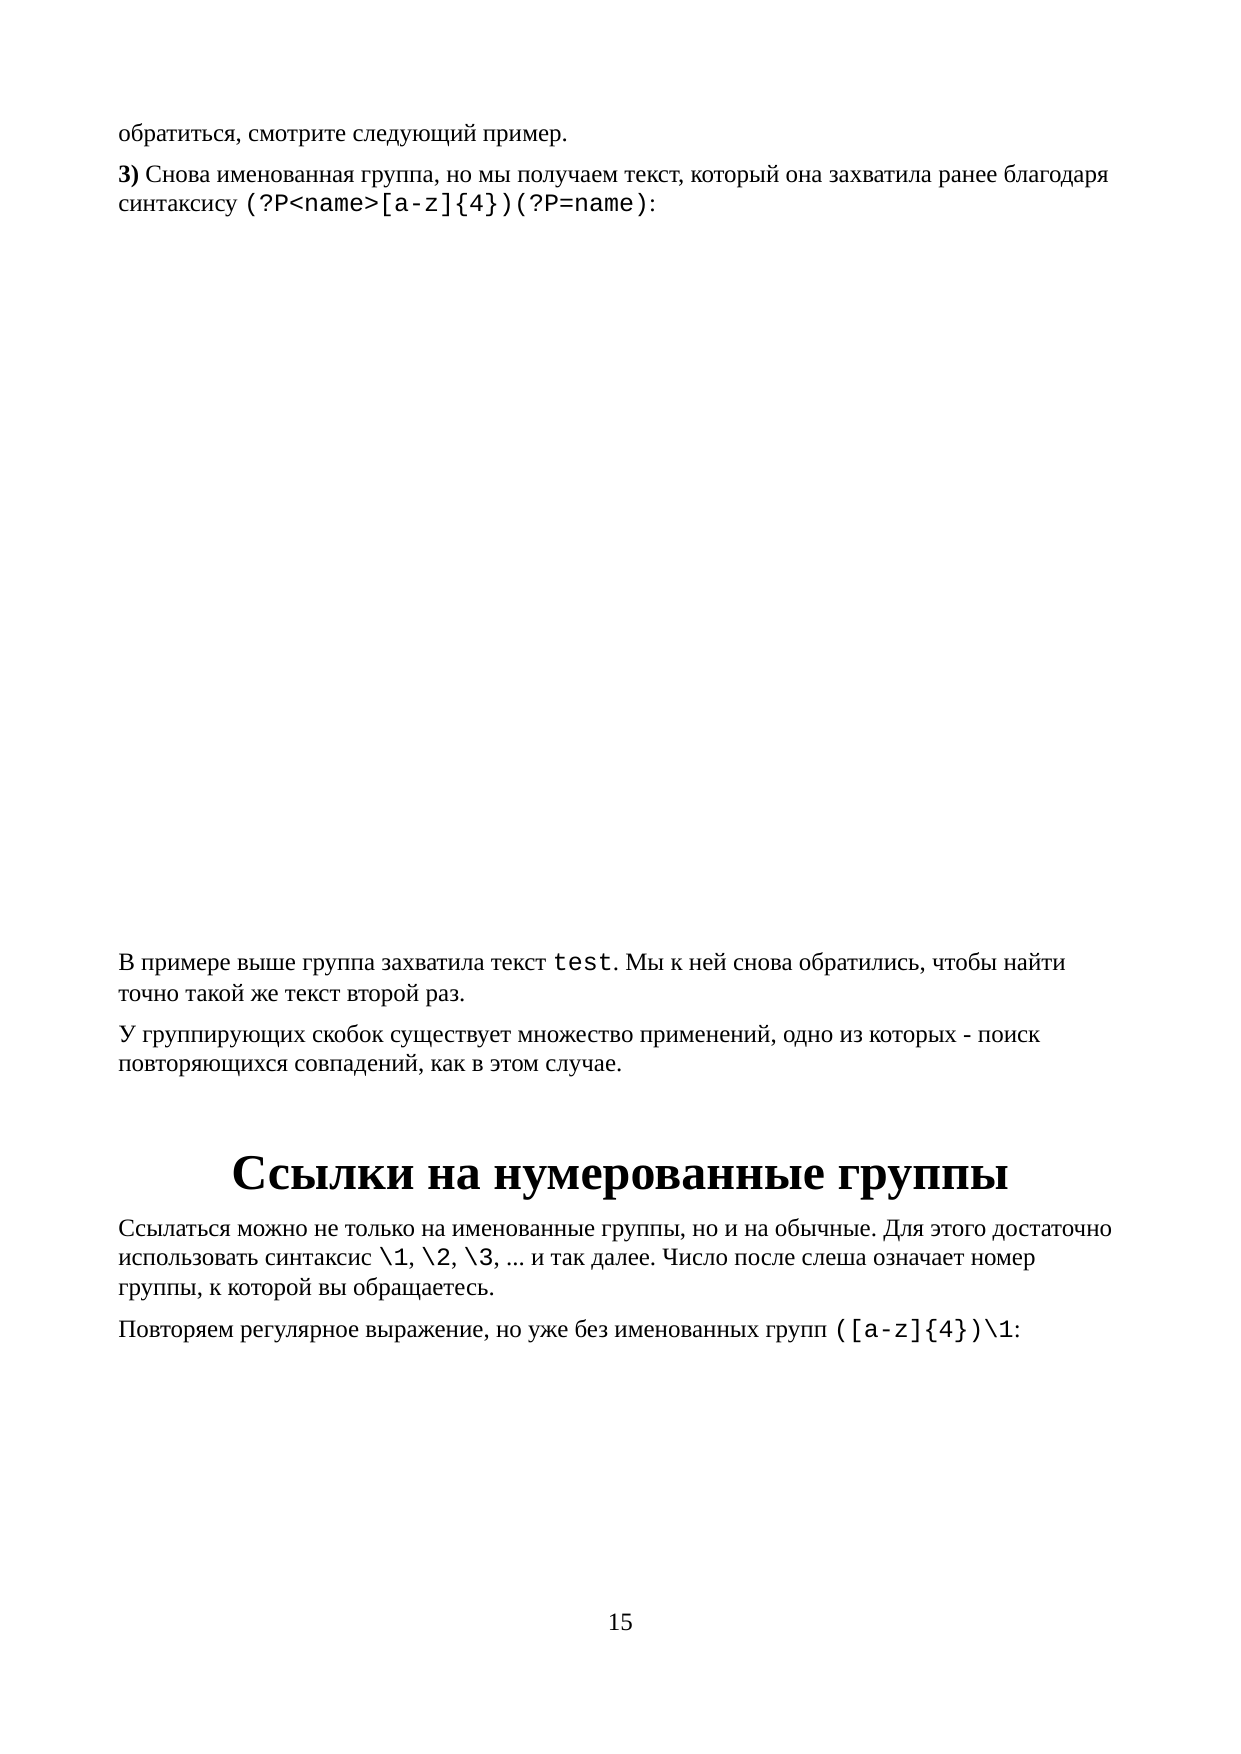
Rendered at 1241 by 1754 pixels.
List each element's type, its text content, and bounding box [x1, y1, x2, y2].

text обратиться, смотрите следующий пример. [118, 118, 1122, 147]
text У группирующих скобок существует множество применений, одно из которых - поиск повторяющихся совпадений, как в этом случае. [118, 1019, 1122, 1077]
subtitle Ссылки на нумерованные группы [118, 1143, 1122, 1200]
text Повторяем регулярное выражение, но уже без именованных групп ([a-z]{4})\1: [118, 1314, 1122, 1344]
text Ссылаться можно не только на именованные группы, но и на обычные. Для этого достаточно использовать синтаксис \1, \2, \3, ... и так далее. Число после слеша означает номер группы, к которой вы обращаетесь. [118, 1213, 1122, 1301]
text В примере выше группа захватила текст test. Мы к ней снова обратились, чтобы найти точно такой же текст второй раз. [118, 947, 1122, 1007]
text 3) Снова именованная группа, но мы получаем текст, который она захватила ранее благодаря синтаксису (?P<name>[a-z]{4})(?P=name): [118, 159, 1122, 219]
